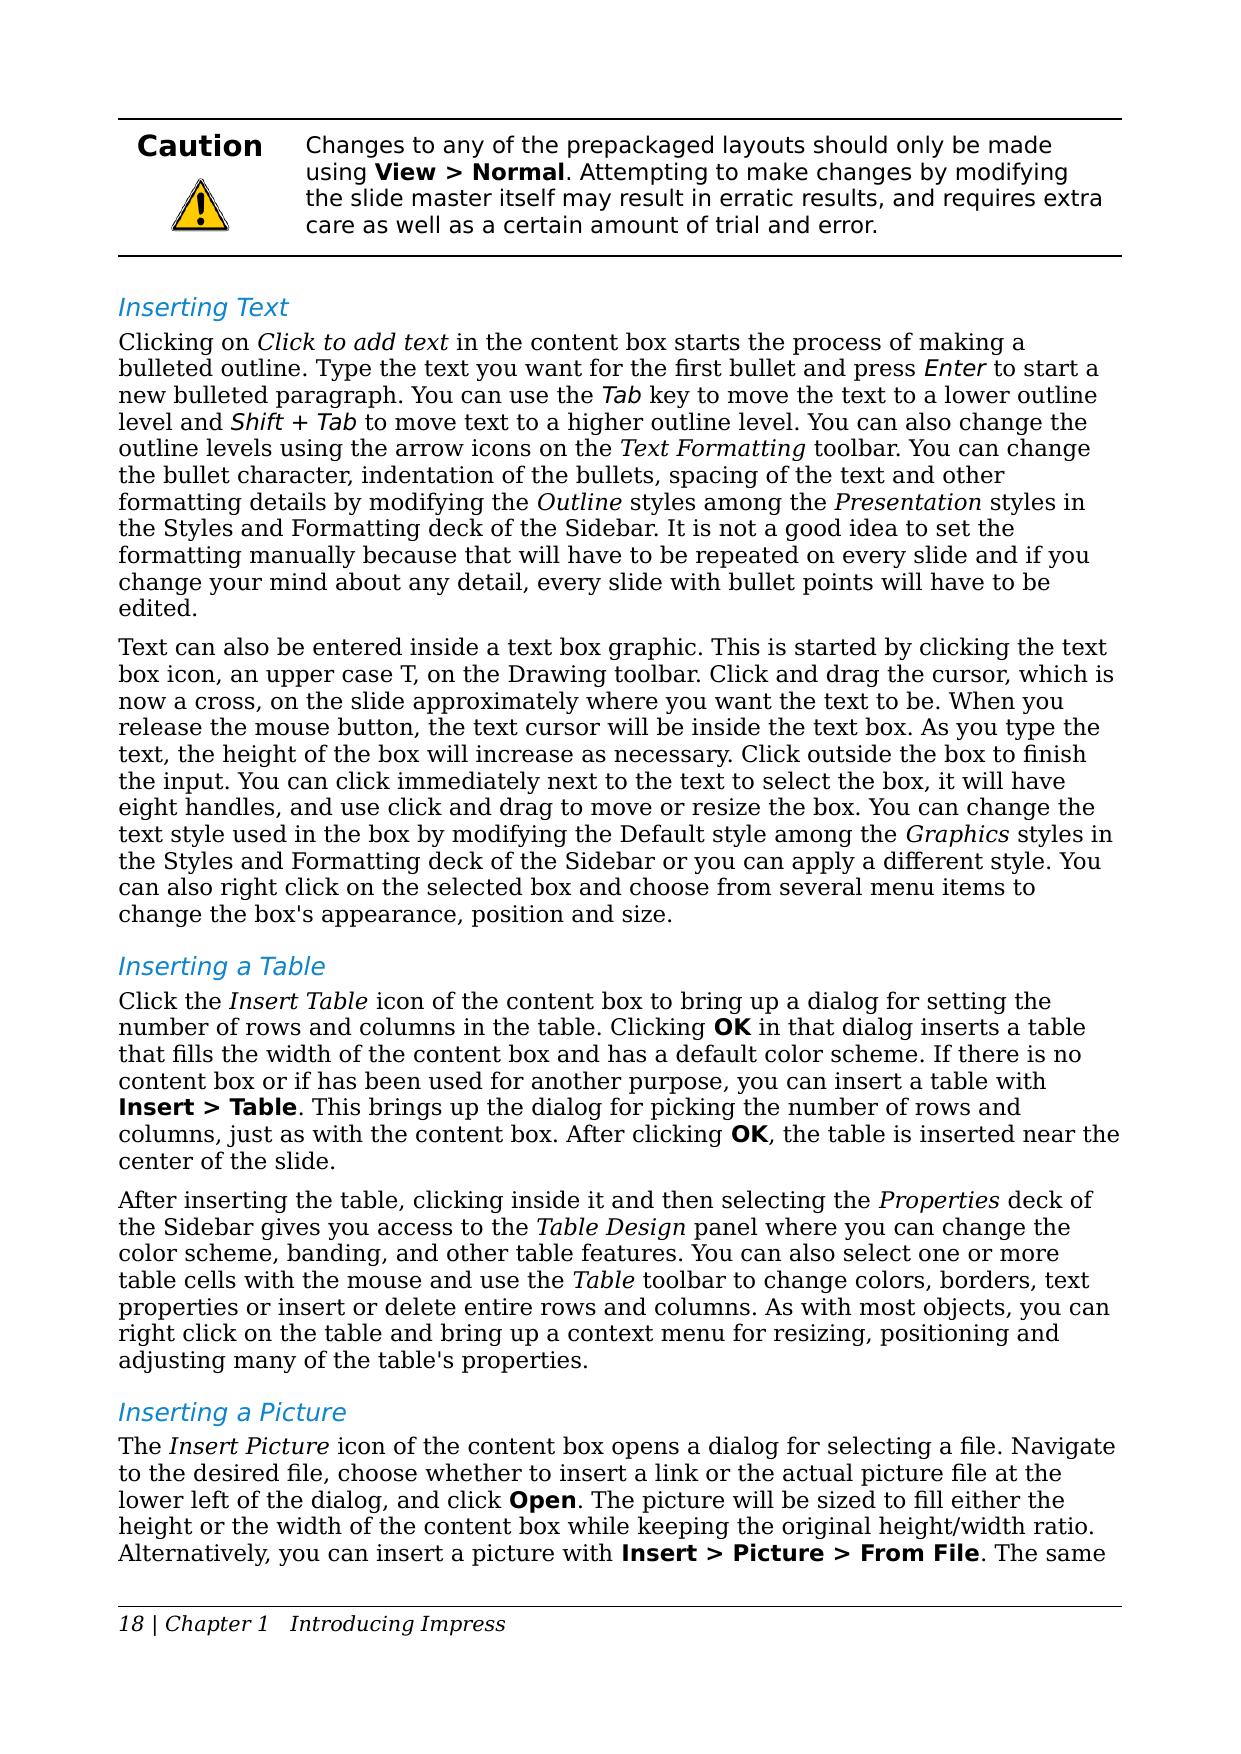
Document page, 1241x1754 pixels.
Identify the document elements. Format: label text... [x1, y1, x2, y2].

picture [167, 174, 233, 235]
subtitle Inserting a Table [118, 952, 1122, 981]
text After inserting the table, clicking inside it and then selecting the Properties deck of the Sidebar gives you access to the Table Design panel where you can change the color scheme, banding, and other table features. You can also select one or more table cells with the mouse and use the Table toolbar to change colors, borders, text properties or insert or delete entire rows and columns. As with most objects, you can right click on the table and bring up a context menu for resizing, positioning and adjusting many of the table's properties. [118, 1187, 1122, 1374]
table_header Caution [118, 120, 282, 255]
text Click the Insert Table icon of the content box to bring up a dialog for setting the number of rows and columns in the table. Clicking OK in that dialog inserts a table that fills the width of the content box and has a default color scheme. If there is no content box or if has been used for another purpose, you can insert a table with Insert > Table. This brings up the dialog for picking the number of rows and columns, just as with the content box. After clicking OK, the table is inserted near the center of the slide. [118, 988, 1122, 1174]
subtitle Inserting a Picture [118, 1398, 1122, 1427]
text Text can also be entered inside a text box graphic. This is started by clicking the text box icon, an upper case T, on the Drawing toolbar. Click and drag the cursor, which is now a cross, on the slide approximately where you want the text to be. When you release the mouse button, the text cursor will be inside the text box. As you type the text, the height of the box will increase as necessary. Click outside the box to finish the input. You can click immediately next to the text to select the box, it will have eight handles, and use click and drag to move or resize the box. You can change the text style used in the box by modifying the Default style among the Graphics styles in the Styles and Formatting deck of the Sidebar or you can apply a different style. You can also right click on the selected box and choose from several menu items to change the box's appearance, position and size. [118, 634, 1122, 928]
subtitle Inserting Text [118, 293, 1122, 322]
text The Insert Picture icon of the content box opens a dialog for selecting a file. Navigate to the desired file, choose whether to insert a link or the actual picture file at the lower left of the dialog, and click Open. The picture will be sized to fill either the height or the width of the content box while keeping the original height/width ratio. Alternatively, you can insert a picture with Insert > Picture > From File. The same [118, 1433, 1122, 1567]
table_header Changes to any of the prepackaged layouts should only be made using View > Normal. Attempting to make changes by modifying the slide master itself may result in erratic results, and requires extra care as well as a certain amount of trial and error. [282, 120, 1122, 255]
text Clicking on Click to add text in the content box starts the process of making a bulleted outline. Type the text you want for the first bullet and press Enter to start a new bulleted paragraph. You can use the Tab key to move the text to a lower outline level and Shift + Tab to move text to a higher outline level. You can also change the outline levels using the arrow icons on the Text Formatting toolbar. You can change the bullet character, indentation of the bullets, spacing of the text and other formatting details by modifying the Outline styles among the Presentation styles in the Styles and Formatting deck of the Sidebar. It is not a good idea to set the formatting manually because that will have to be repeated on every slide and if you change your mind about any detail, every slide with bullet points will have to be edited. [118, 329, 1122, 622]
